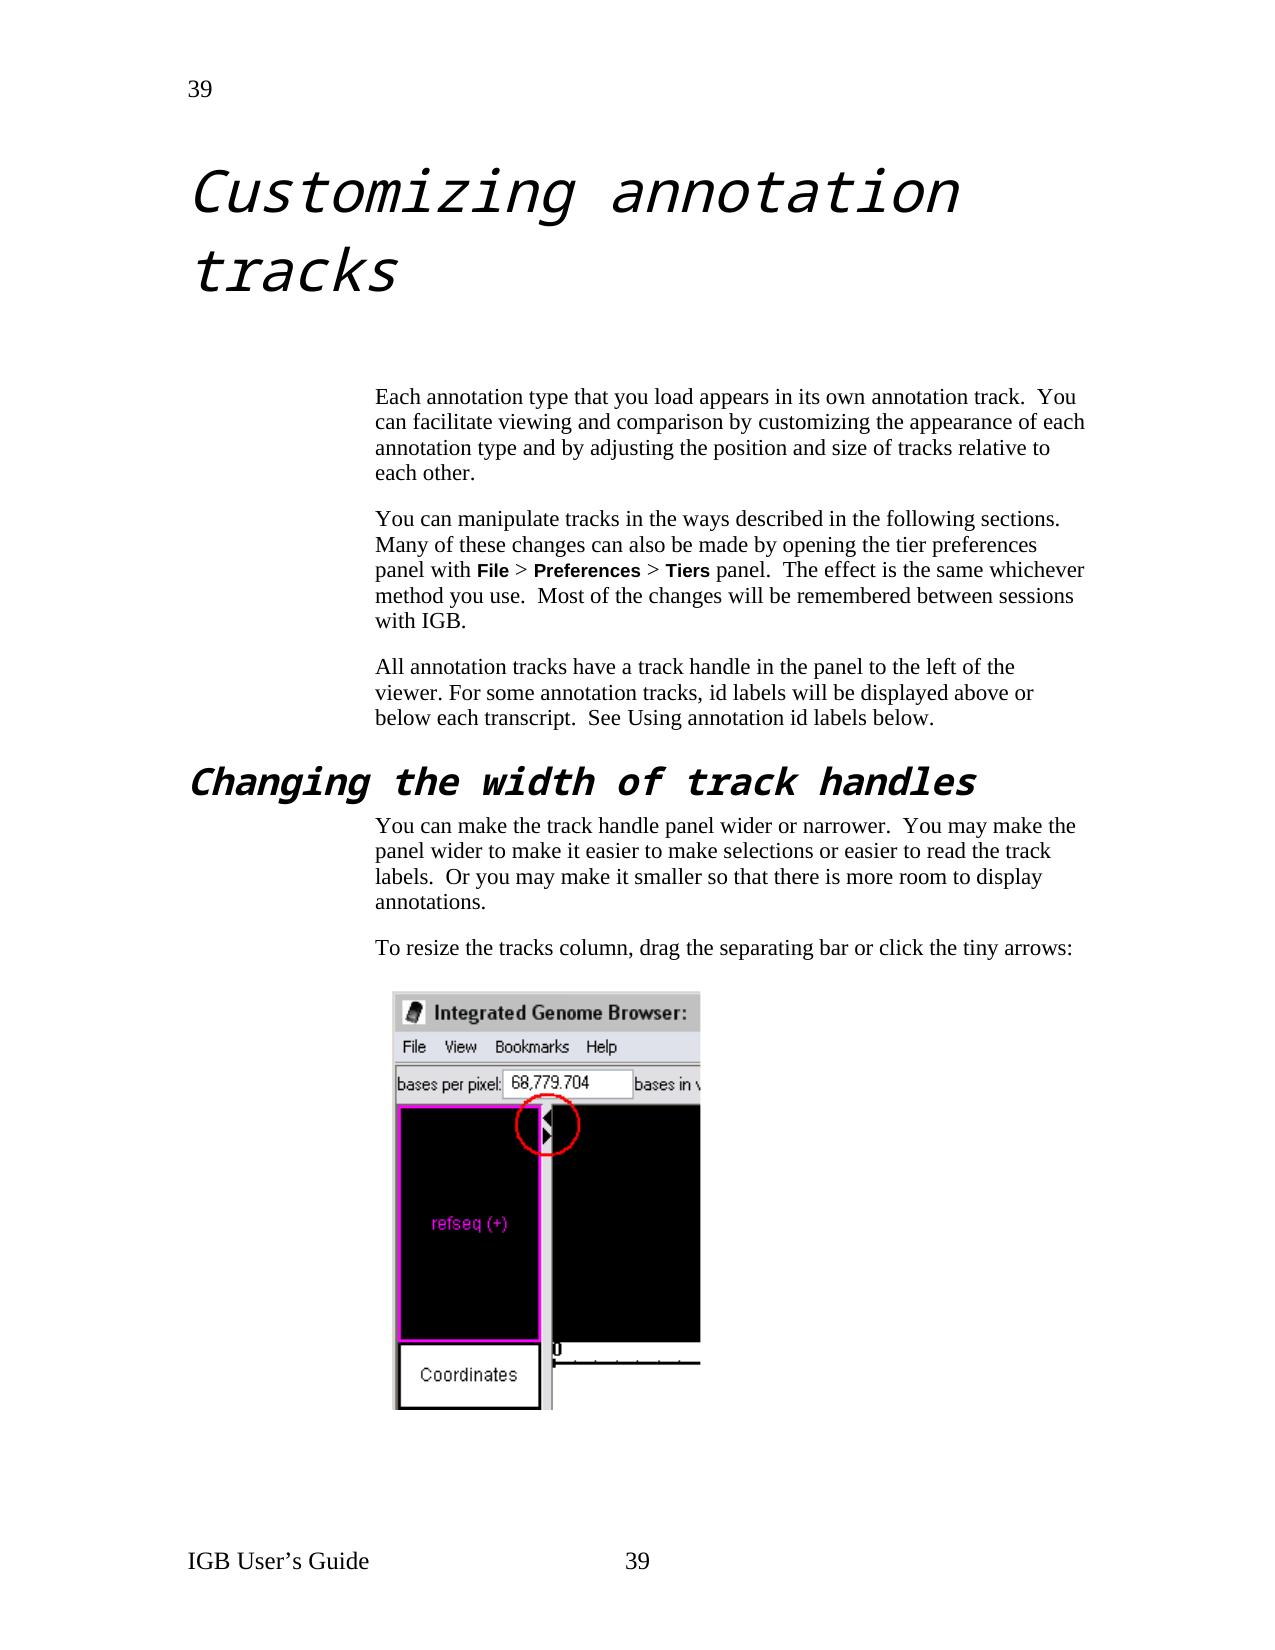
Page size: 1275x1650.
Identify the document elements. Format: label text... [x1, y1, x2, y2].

picture [391, 990, 796, 1410]
subtitle Customizing annotation tracks [187, 150, 1087, 309]
subtitle Changing the width of track handles [187, 756, 1087, 807]
text All annotation tracks have a track handle in the panel to the left of the viewer. For some annotation tracks, id labels will be displayed above or below each transcript. See Using annotation id labels below. [375, 654, 1087, 731]
text Each annotation type that you load appears in its own annotation track. You can facilitate viewing and comparison by customizing the appearance of each annotation type and by adjusting the position and size of tracks relative to each other. [375, 384, 1087, 486]
text You can manipulate tracks in the ways described in the following sections. Many of these changes can also be made by opening the tier preferences panel with File > Preferences > Tiers panel. The effect is the same whichever method you use. Most of the changes will be remembered between sessions with IGB. [375, 506, 1087, 633]
text You can make the track handle panel wider or narrower. You may make the panel wider to make it easier to make selections or easier to read the track labels. Or you may make it smaller so that there is more room to display annotations. [375, 813, 1087, 914]
text To resize the tracks column, drag the separating bar or click the tiny arrows: [375, 935, 1087, 961]
